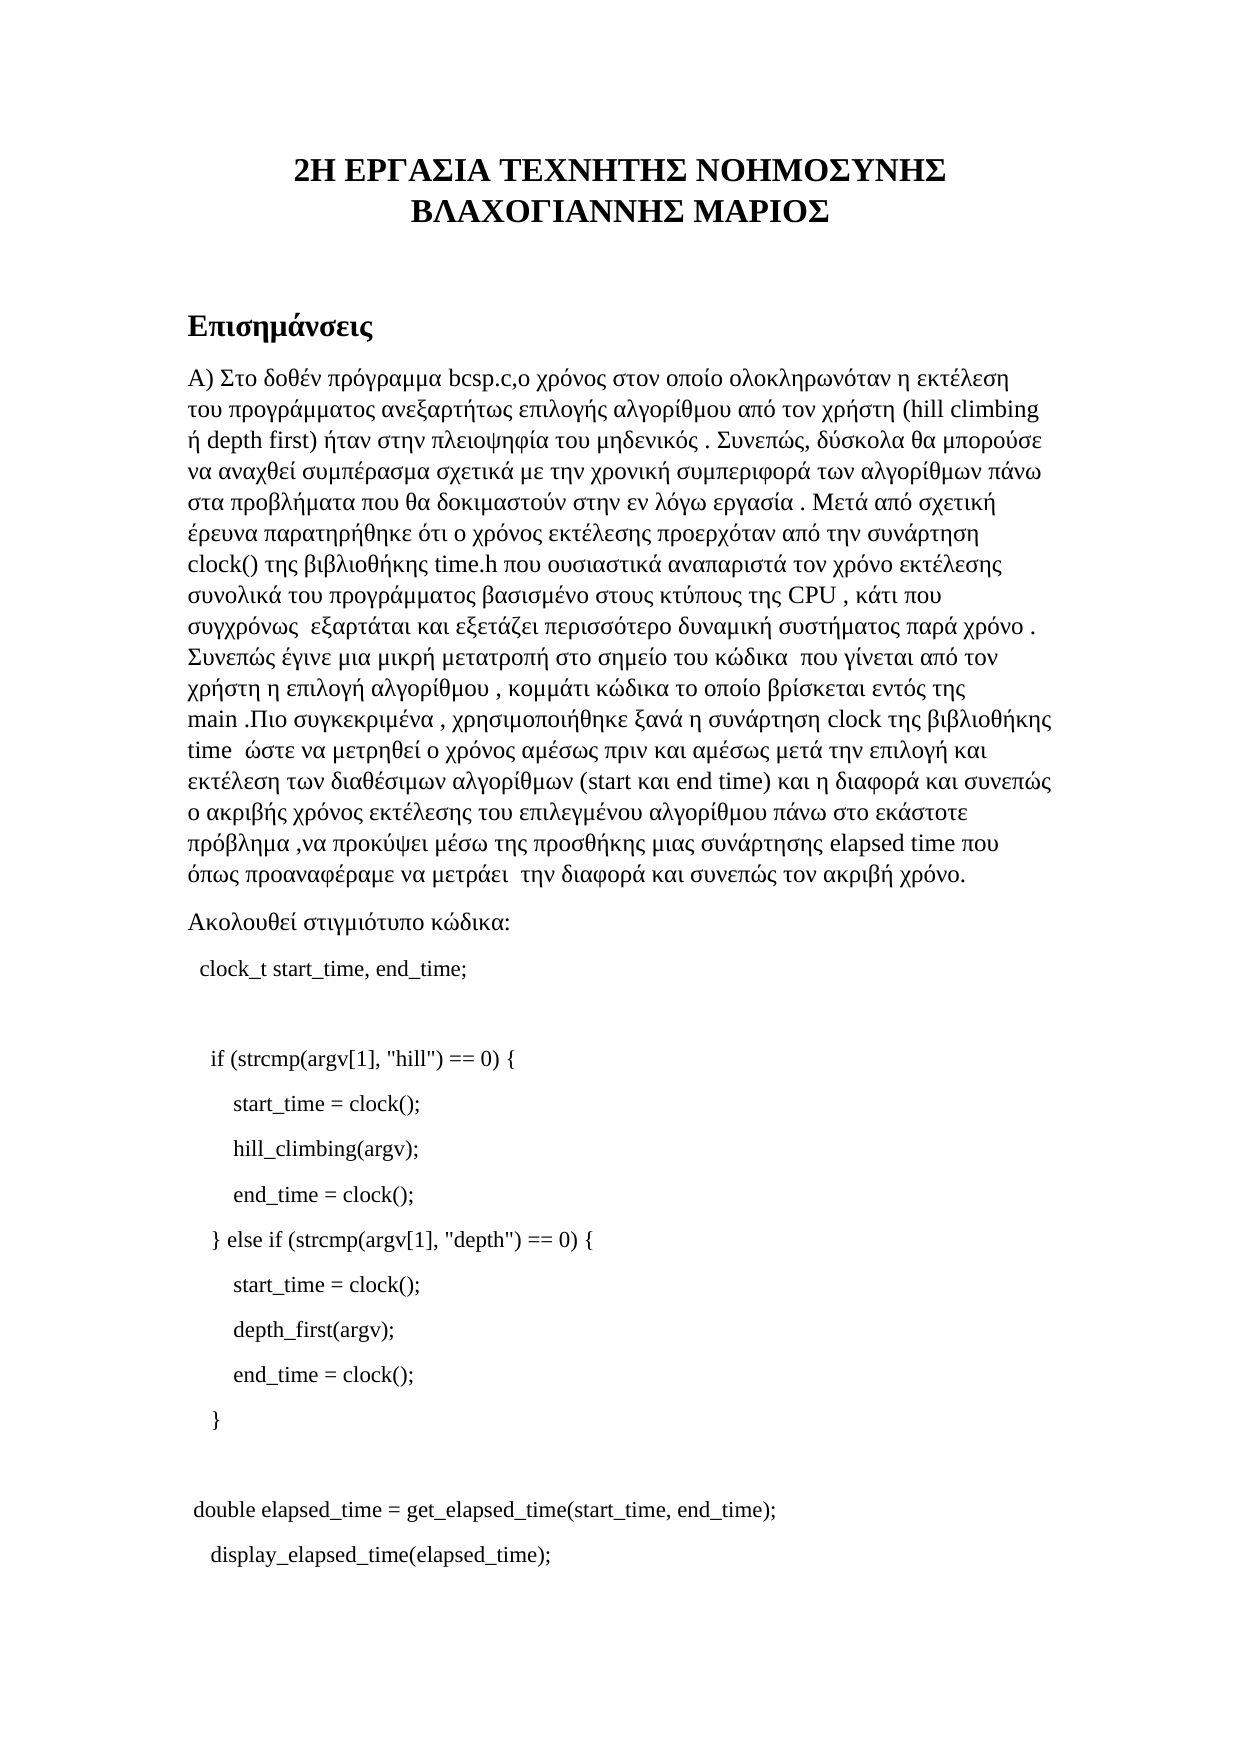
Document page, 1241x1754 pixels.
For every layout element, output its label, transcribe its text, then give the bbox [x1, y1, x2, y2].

text hill_climbing(argv); [187, 1136, 1053, 1162]
text } else if (strcmp(argv[1], "depth") == 0) { [187, 1226, 1053, 1252]
text start_time = clock(); [187, 1090, 1053, 1117]
text depth_first(argv); [187, 1316, 1053, 1342]
text clock_t start_time, end_time; [187, 955, 1053, 981]
text 2Η ΕΡΓΑΣΙΑ ΤΕΧΝΗΤΗΣ ΝΟΗΜΟΣΥΝΗΣ ΒΛΑΧΟΓΙΑΝΝΗΣ ΜΑΡΙΟΣ [187, 150, 1053, 230]
text Ακολουθεί στιγμιότυπο κώδικα: [187, 907, 1053, 936]
text Επισημάνσεις [187, 307, 1053, 343]
text } [187, 1406, 1053, 1432]
text end_time = clock(); [187, 1181, 1053, 1207]
text double elapsed_time = get_elapsed_time(start_time, end_time); [187, 1496, 1053, 1523]
text end_time = clock(); [187, 1361, 1053, 1387]
text start_time = clock(); [187, 1271, 1053, 1297]
text if (strcmp(argv[1], "hill") == 0) { [187, 1045, 1053, 1072]
text Α) Στο δοθέν πρόγραμμα bcsp.c,ο χρόνος στον οποίο ολοκληρωνόταν η εκτέλεση του προγράμματος ανεξαρτήτως επιλογής αλγορίθμου από τον χρήστη (hill climbing ή depth first) ήταν στην πλειοψηφία του μηδενικός . Συνεπώς, δύσκολα θα μπορούσε να αναχθεί συμπέρασμα σχετικά με την χρονική συμπεριφορά των αλγορίθμων πάνω στα προβλήματα που θα δοκιμαστούν στην εν λόγω εργασία . Μετά από σχετική έρευνα παρατηρήθηκε ότι ο χρόνος εκτέλεσης προερχόταν από την συνάρτηση clock() της βιβλιοθήκης time.h που ουσιαστικά αναπαριστά τον χρόνο εκτέλεσης συνολικά του προγράμματος βασισμένο στους κτύπους της CPU , κάτι που συγχρόνως εξαρτάται και εξετάζει περισσότερο δυναμική συστήματος παρά χρόνο . Συνεπώς έγινε μια μικρή μετατροπή στο σημείο του κώδικα που γίνεται από τον χρήστη η επιλογή αλγορίθμου , κομμάτι κώδικα το οποίο βρίσκεται εντός της main .Πιο συγκεκριμένα , χρησιμοποιήθηκε ξανά η συνάρτηση clock της βιβλιοθήκης time ώστε να μετρηθεί ο χρόνος αμέσως πριν και αμέσως μετά την επιλογή και εκτέλεση των διαθέσιμων αλγορίθμων (start και end time) και η διαφορά και συνεπώς ο ακριβής χρόνος εκτέλεσης του επιλεγμένου αλγορίθμου πάνω στο εκάστοτε πρόβλημα ,να προκύψει μέσω της προσθήκης μιας συνάρτησης elapsed time που όπως προαναφέραμε να μετράει την διαφορά και συνεπώς τον ακριβή χρόνο. [187, 363, 1053, 888]
text display_elapsed_time(elapsed_time); [187, 1541, 1053, 1568]
